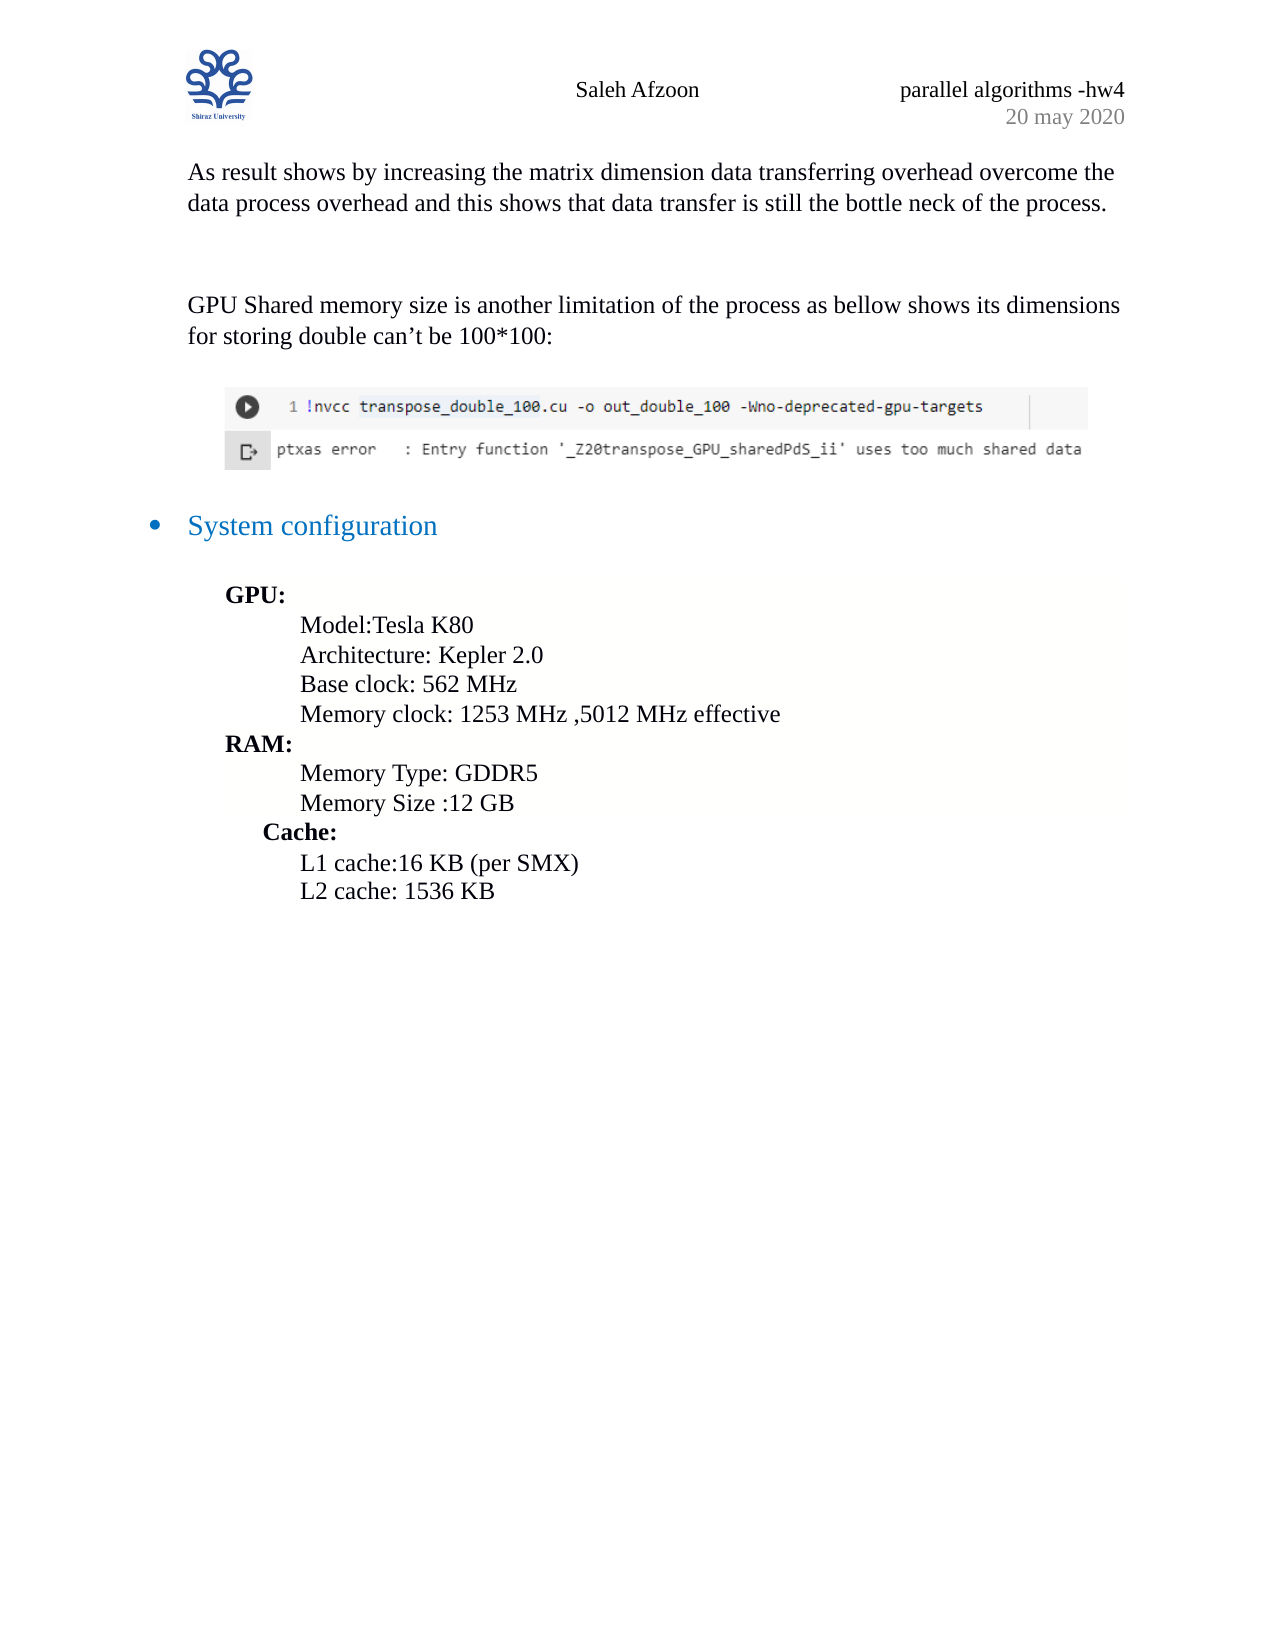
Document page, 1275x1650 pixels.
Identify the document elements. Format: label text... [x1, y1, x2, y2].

text Memory Type: GDDR5 [225, 757, 1125, 787]
text GPU: [225, 579, 1125, 609]
text Memory clock: 1253 MHz ,5012 MHz effective [300, 698, 1125, 728]
list As result shows by increasing the matrix dimension data transferring overhead overcome the data process overhead and this shows that data transfer is still the bottle neck of the process. [187, 157, 1125, 217]
text Memory Size :12 GB [225, 787, 1125, 817]
text RAM: [225, 728, 1125, 757]
list GPU Shared memory size is another limitation of the process as bellow shows its dimensions for storing double can’t be 100*100: [187, 291, 1125, 350]
text L2 cache: 1536 KB [225, 876, 1125, 905]
text Architecture: Kepler 2.0 [300, 639, 1125, 668]
list System configuration [150, 508, 1125, 541]
text Model:Tesla K80 [300, 609, 1125, 639]
text Base clock: 562 MHz [300, 668, 1125, 698]
text L1 cache:16 KB (per SMX) [225, 848, 1125, 876]
list Cache: [187, 817, 1125, 846]
